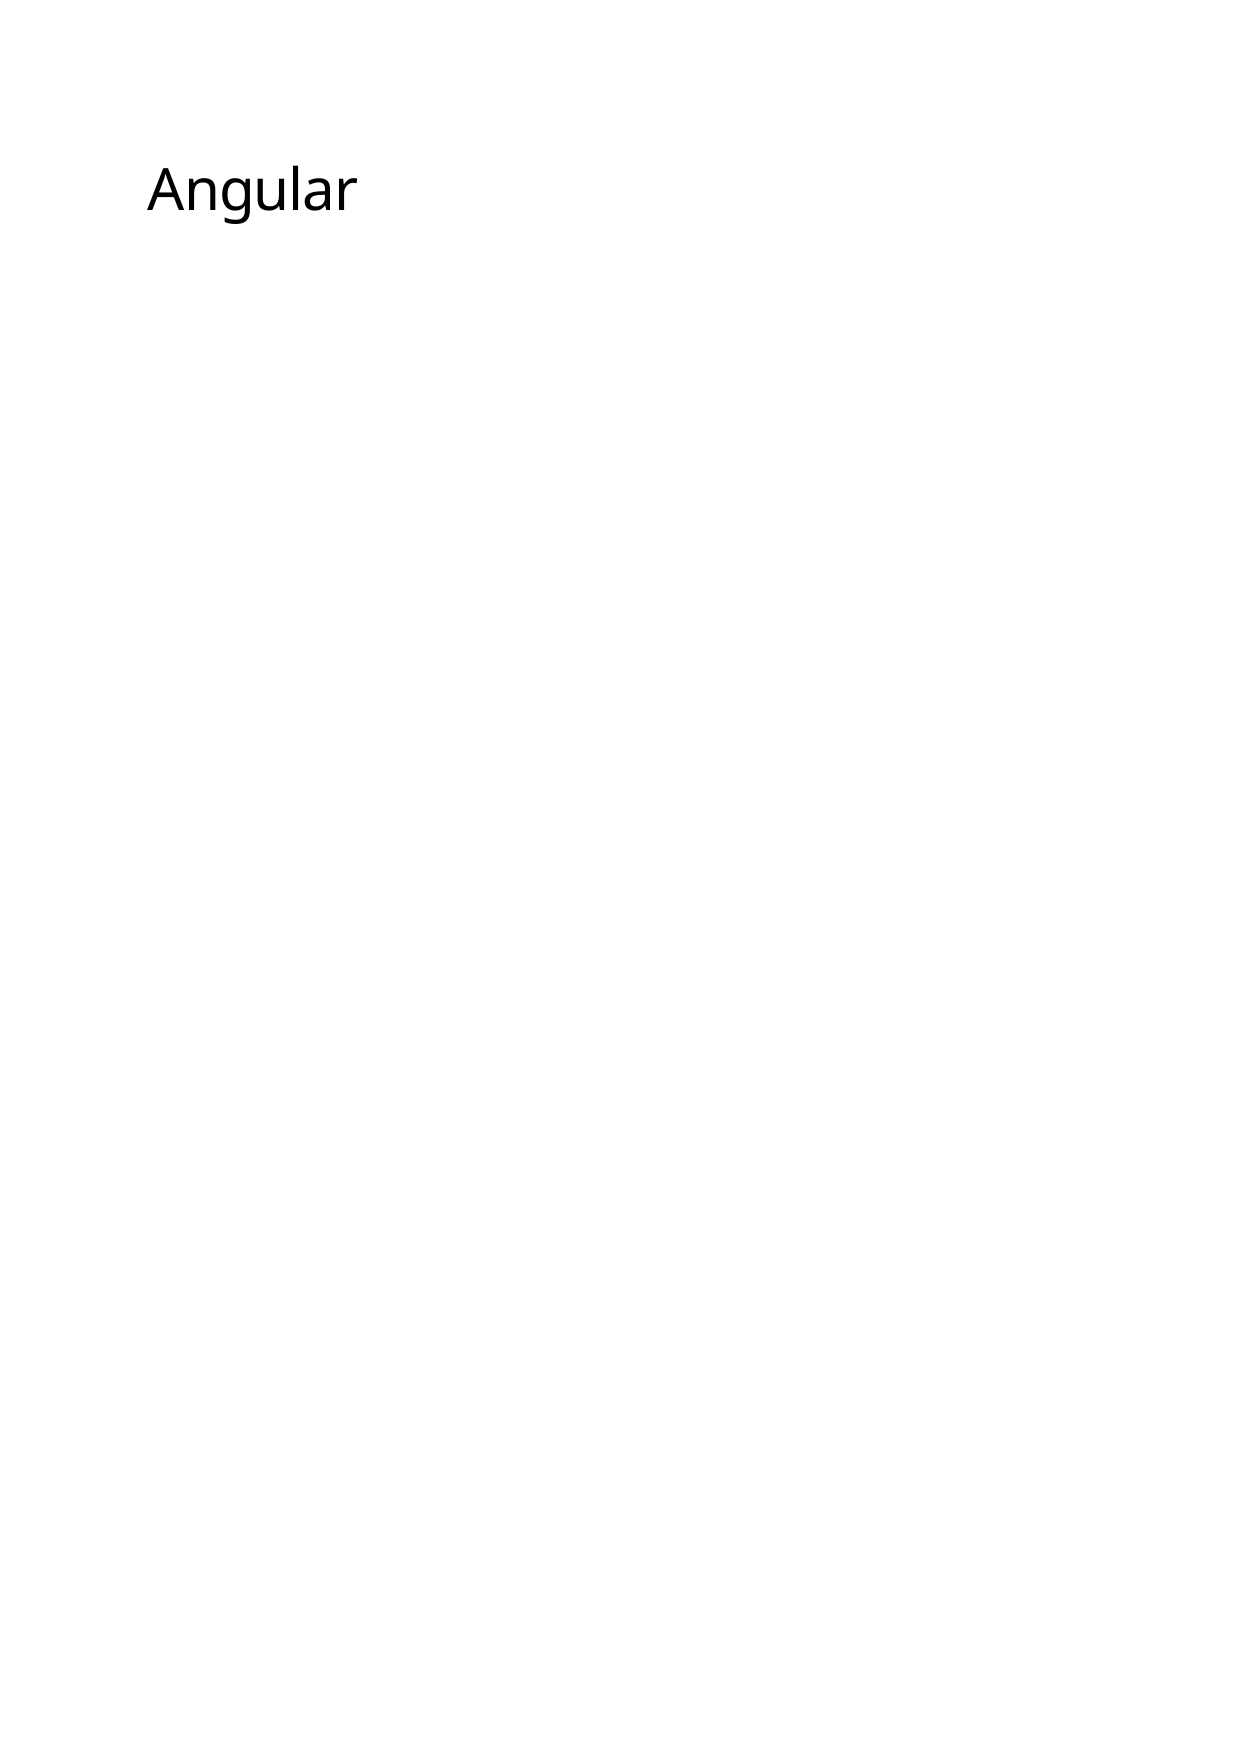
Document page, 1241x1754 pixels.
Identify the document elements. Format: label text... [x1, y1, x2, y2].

subtitle Angular [148, 148, 1093, 227]
